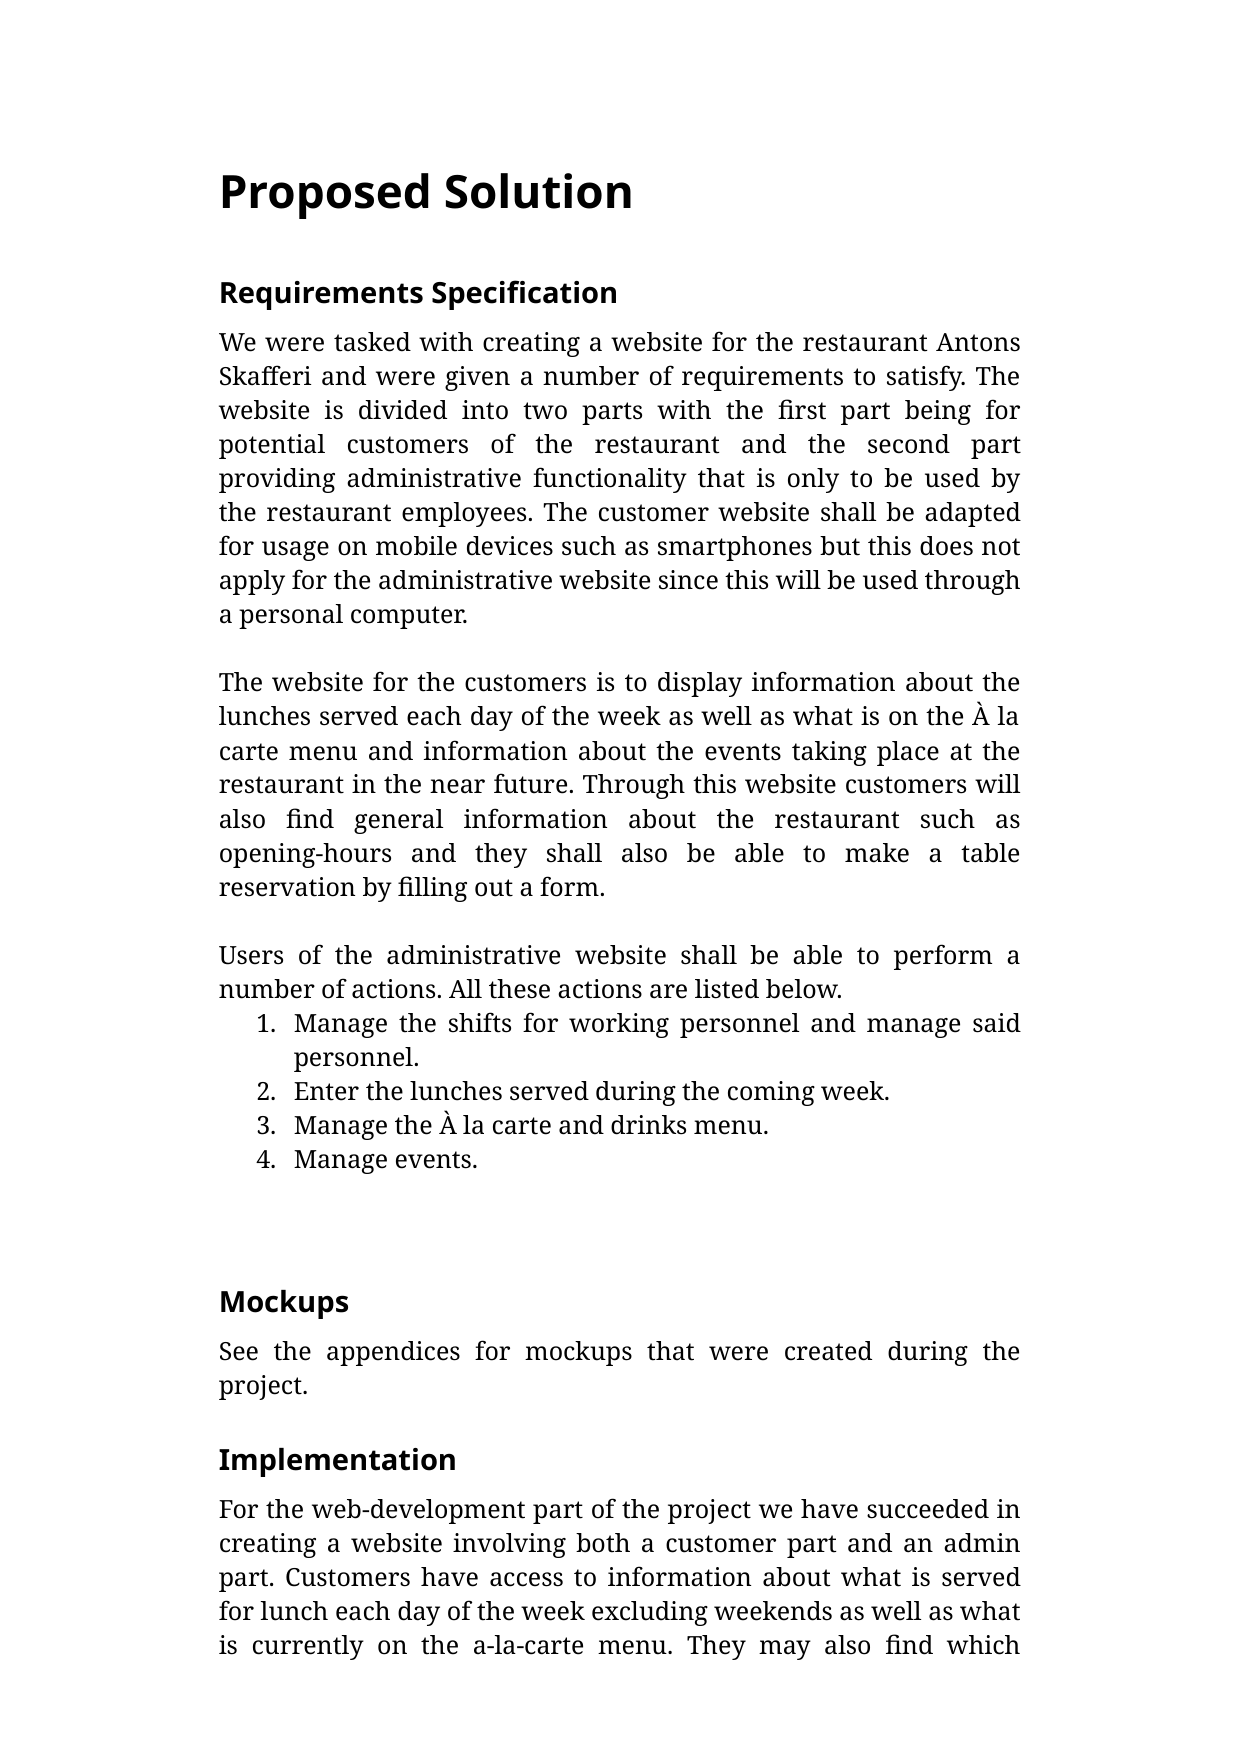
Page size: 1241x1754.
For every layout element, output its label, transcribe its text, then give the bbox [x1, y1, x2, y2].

text Users of the administrative website shall be able to perform a number of actions. All these actions are listed below. [218, 937, 1022, 1006]
text We were tasked with creating a website for the restaurant Antons Skafferi and were given a number of requirements to satisfy. The website is divided into two parts with the first part being for potential customers of the restaurant and the second part providing administrative functionality that is only to be used by the restaurant employees. The customer website shall be adapted for usage on mobile devices such as smartphones but this does not apply for the administrative website since this will be used through a personal computer. [218, 324, 1022, 631]
subtitle Implementation [218, 1439, 1022, 1479]
subtitle Proposed Solution [218, 160, 1022, 222]
list Manage the shifts for working personnel and manage said personnel. [256, 1006, 1022, 1074]
list Manage the À la carte and drinks menu. [256, 1108, 1022, 1142]
text The website for the customers is to display information about the lunches served each day of the week as well as what is on the À la carte menu and information about the events taking place at the restaurant in the near future. Through this website customers will also find general information about the restaurant such as opening-hours and they shall also be able to make a table reservation by filling out a form. [218, 665, 1022, 903]
subtitle Mockups [218, 1282, 1022, 1321]
text See the appendices for mockups that were created during the project. [218, 1334, 1022, 1402]
list Manage events. [256, 1142, 1022, 1176]
list Enter the lunches served during the coming week. [256, 1074, 1022, 1108]
text For the web-development part of the project we have succeeded in creating a website involving both a customer part and an admin part. Customers have access to information about what is served for lunch each day of the week excluding weekends as well as what is currently on the a-la-carte menu. They may also find which [218, 1492, 1022, 1662]
subtitle Requirements Specification [218, 272, 1022, 312]
